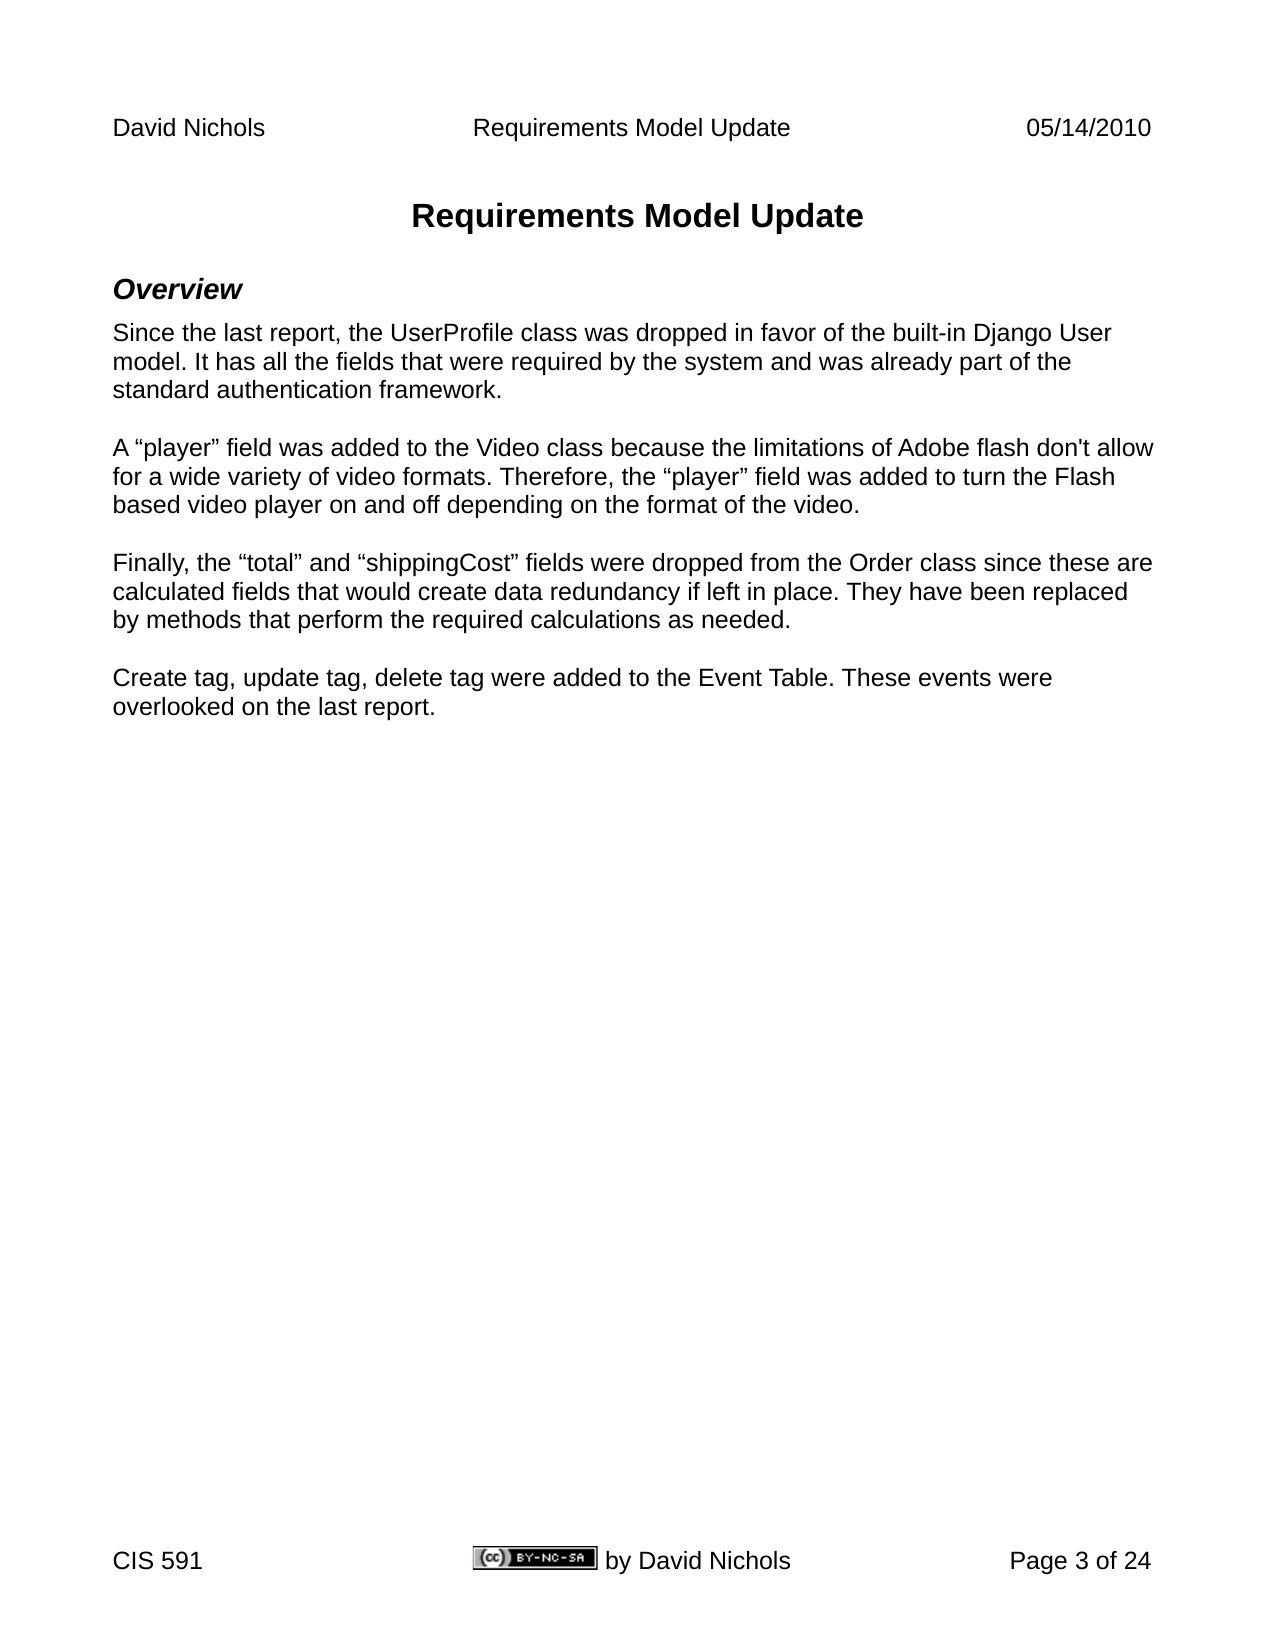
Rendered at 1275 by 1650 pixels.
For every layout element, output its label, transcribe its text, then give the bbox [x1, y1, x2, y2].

text Create tag, update tag, delete tag were added to the Event Table. These events were overlooked on the last report. [112, 663, 1162, 720]
text Finally, the “total” and “shippingCost” fields were dropped from the Order class since these are calculated fields that would create data redundancy if left in place. They have been replaced by methods that perform the required calculations as needed. [112, 548, 1162, 634]
text A “player” field was added to the Video class because the limitations of Adobe flash don't allow for a wide variety of video formats. Therefore, the “player” field was added to turn the Flash based video player on and off depending on the format of the video. [112, 433, 1162, 519]
subtitle Overview [112, 272, 1162, 305]
picture [472, 1546, 598, 1570]
text Since the last report, the UserProfile class was dropped in favor of the built-in Django User model. It has all the fields that were required by the system and was already part of the standard authentication framework. [112, 318, 1162, 404]
subtitle Requirements Model Update [112, 196, 1162, 234]
